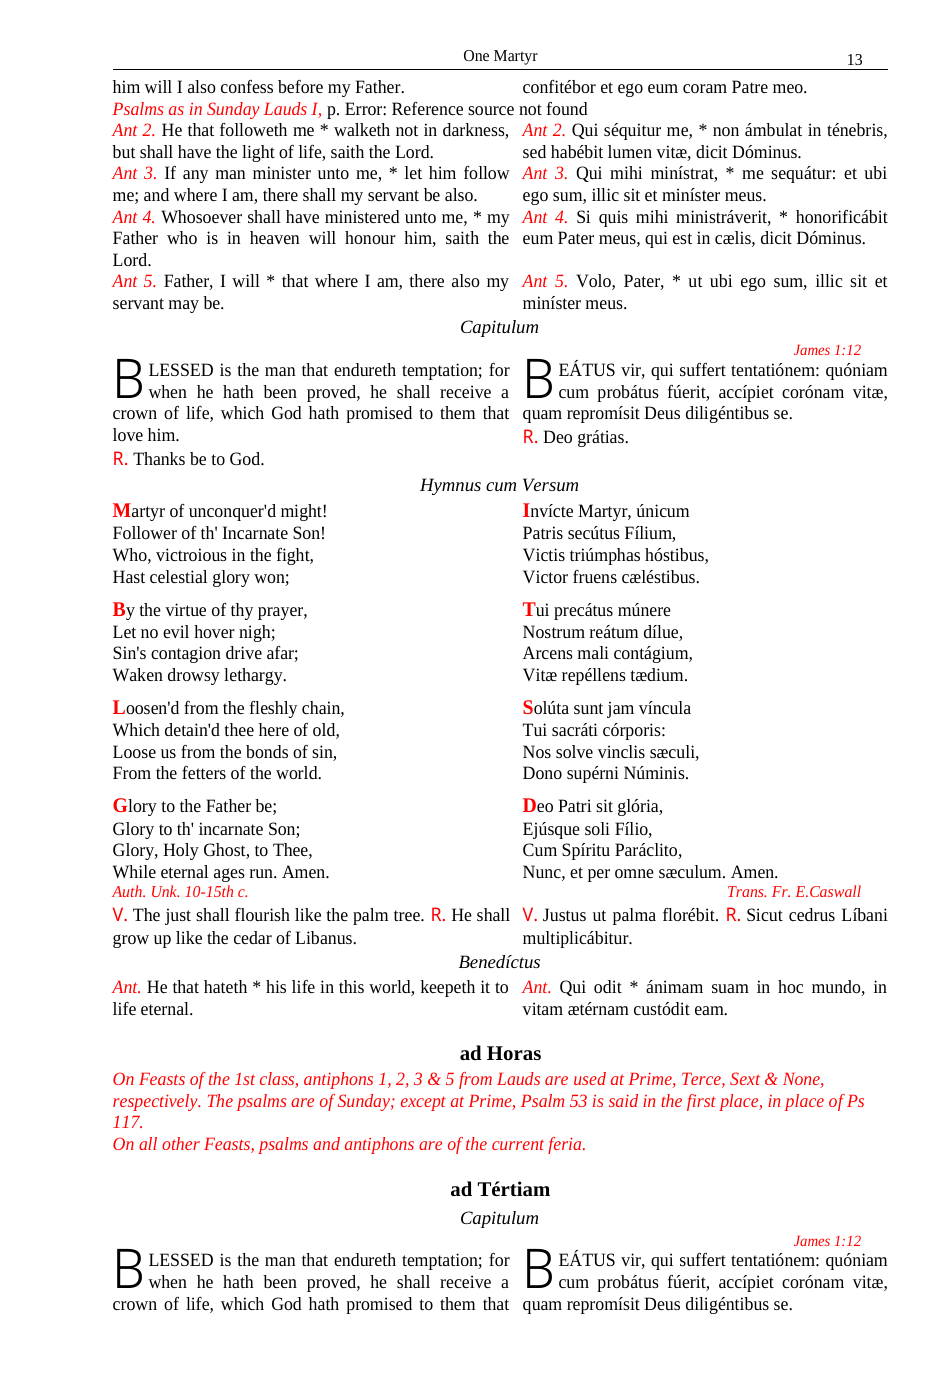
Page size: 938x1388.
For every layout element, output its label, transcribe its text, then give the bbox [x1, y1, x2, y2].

text James 1:12 [112, 341, 888, 359]
text Hymnus cum Versum [112, 474, 888, 495]
table_header V. The just shall flourish like the palm tree. R. He shall grow up like the cedar of Libanus. [113, 901, 516, 948]
table_cell Ant 5. Volo, Pater, * ut ubi ego sum, illic sit et miníster meus. [516, 270, 888, 313]
table_header BEÁTUS vir, qui suffert tentatiónem: quóniam cum probátus fúerit, accípiet corónam vitæ, quam repromísit Deus diligéntibus se. R. Deo grátias. [516, 359, 888, 471]
table_cell Ant 4. Si quis mihi ministráverit, * honorificábit eum Pater meus, qui est in cælis, dicit Dóminus. [516, 206, 888, 270]
table_cell Loosen'd from the fleshly chain, Which detain'd thee here of old, Loose us from the bonds of sin, From the fetters of the world. [113, 695, 516, 784]
table_cell By the virtue of thy prayer, Let no evil hover nigh; Sin's contagion drive afar; Waken drowsy lethargy. [113, 597, 516, 685]
table_header BLESSED is the man that endureth temptation; for when he hath been proved, he shall receive a crown of life, which God hath promised to them that [113, 1249, 516, 1314]
table_cell Solúta sunt jam víncula Tui sacráti córporis: Nos solve vinclis sæculi, Dono supérni Núminis. [516, 695, 888, 784]
table_cell Ant 3. Qui mihi minístrat, * me sequátur: et ubi ego sum, illic sit et miníster meus. [516, 163, 888, 206]
text ad Horas [112, 1041, 888, 1065]
table_cell [113, 587, 516, 597]
table_header Ant. Qui odit * ánimam suam in hoc mundo, in vitam ætérnam custódit eam. [516, 976, 888, 1019]
table_cell Tui precátus múnere Nostrum reátum dílue, Arcens mali contágium, Vitæ repéllens tædium. [516, 597, 888, 685]
text Psalms as in Sunday Lauds I, p. [112, 98, 888, 119]
table_cell [113, 784, 516, 793]
table_cell Ant 5. Father, I will * that where I am, there also my servant may be. [113, 270, 516, 313]
table_header confitébor et ego eum coram Patre meo. [516, 76, 888, 98]
table_cell [516, 587, 888, 597]
text Capitulum [112, 316, 888, 338]
text On all other Feasts, psalms and antiphons are of the current feria. [112, 1133, 888, 1154]
table_header Invícte Martyr, únicum Patris secútus Fílium, Victis triúmphas hóstibus, Victor fruens cæléstibus. [516, 498, 888, 587]
table_cell Ant 4. Whosoever shall have ministered unto me, * my Father who is in heaven will honour him, saith the Lord. [113, 206, 516, 270]
table_header Ant 2. He that followeth me * walketh not in darkness, but shall have the light of life, saith the Lord. [113, 119, 516, 162]
text Benedíctus [112, 951, 888, 973]
text ad Tértiam [112, 1177, 888, 1201]
text On Feasts of the 1st class, antiphons 1, 2, 3 & 5 from Lauds are used at Prime, Terce, Sext & None, respectively. The psalms are of Sunday; except at Prime, Psalm 53 is said in the first place, in place of Ps 117. [112, 1068, 888, 1133]
table_header V. Justus ut palma florébit. R. Sicut cedrus Líbani multiplicábitur. [516, 901, 888, 948]
table_cell [516, 685, 888, 695]
table_cell Ant 3. If any man minister unto me, * let him follow me; and where I am, there shall my servant be also. [113, 163, 516, 206]
text Capitulum [112, 1207, 888, 1228]
table_header Ant. He that hateth * his life in this world, keepeth it to life eternal. [113, 976, 516, 1019]
table_header Martyr of unconquer'd might! Follower of th' Incarnate Son! Who, victroious in the fight, Hast celestial glory won; [113, 498, 516, 587]
text Auth. Unk. 10-15th c. Trans. Fr. E.Caswall [112, 882, 888, 901]
table_cell Glory to the Father be; Glory to th' incarnate Son; Glory, Holy Ghost, to Thee, While eternal ages run. Amen. [113, 793, 516, 882]
table_cell [516, 784, 888, 793]
table_header BEÁTUS vir, qui suffert tentatiónem: quóniam cum probátus fúerit, accípiet corónam vitæ, quam repromísit Deus diligéntibus se. [516, 1249, 888, 1314]
text James 1:12 [112, 1231, 888, 1249]
table_header BLESSED is the man that endureth temptation; for when he hath been proved, he shall receive a crown of life, which God hath promised to them that love him. R. Thanks be to God. [113, 359, 516, 471]
table_cell Deo Patri sit glória, Ejúsque soli Fílio, Cum Spíritu Paráclito, Nunc, et per omne sæculum. Amen. [516, 793, 888, 882]
table_cell [113, 685, 516, 695]
table_header Ant 2. Qui séquitur me, * non ámbulat in ténebris, sed habébit lumen vitæ, dicit Dóminus. [516, 119, 888, 162]
table_header him will I also confess before my Father. [113, 76, 516, 98]
